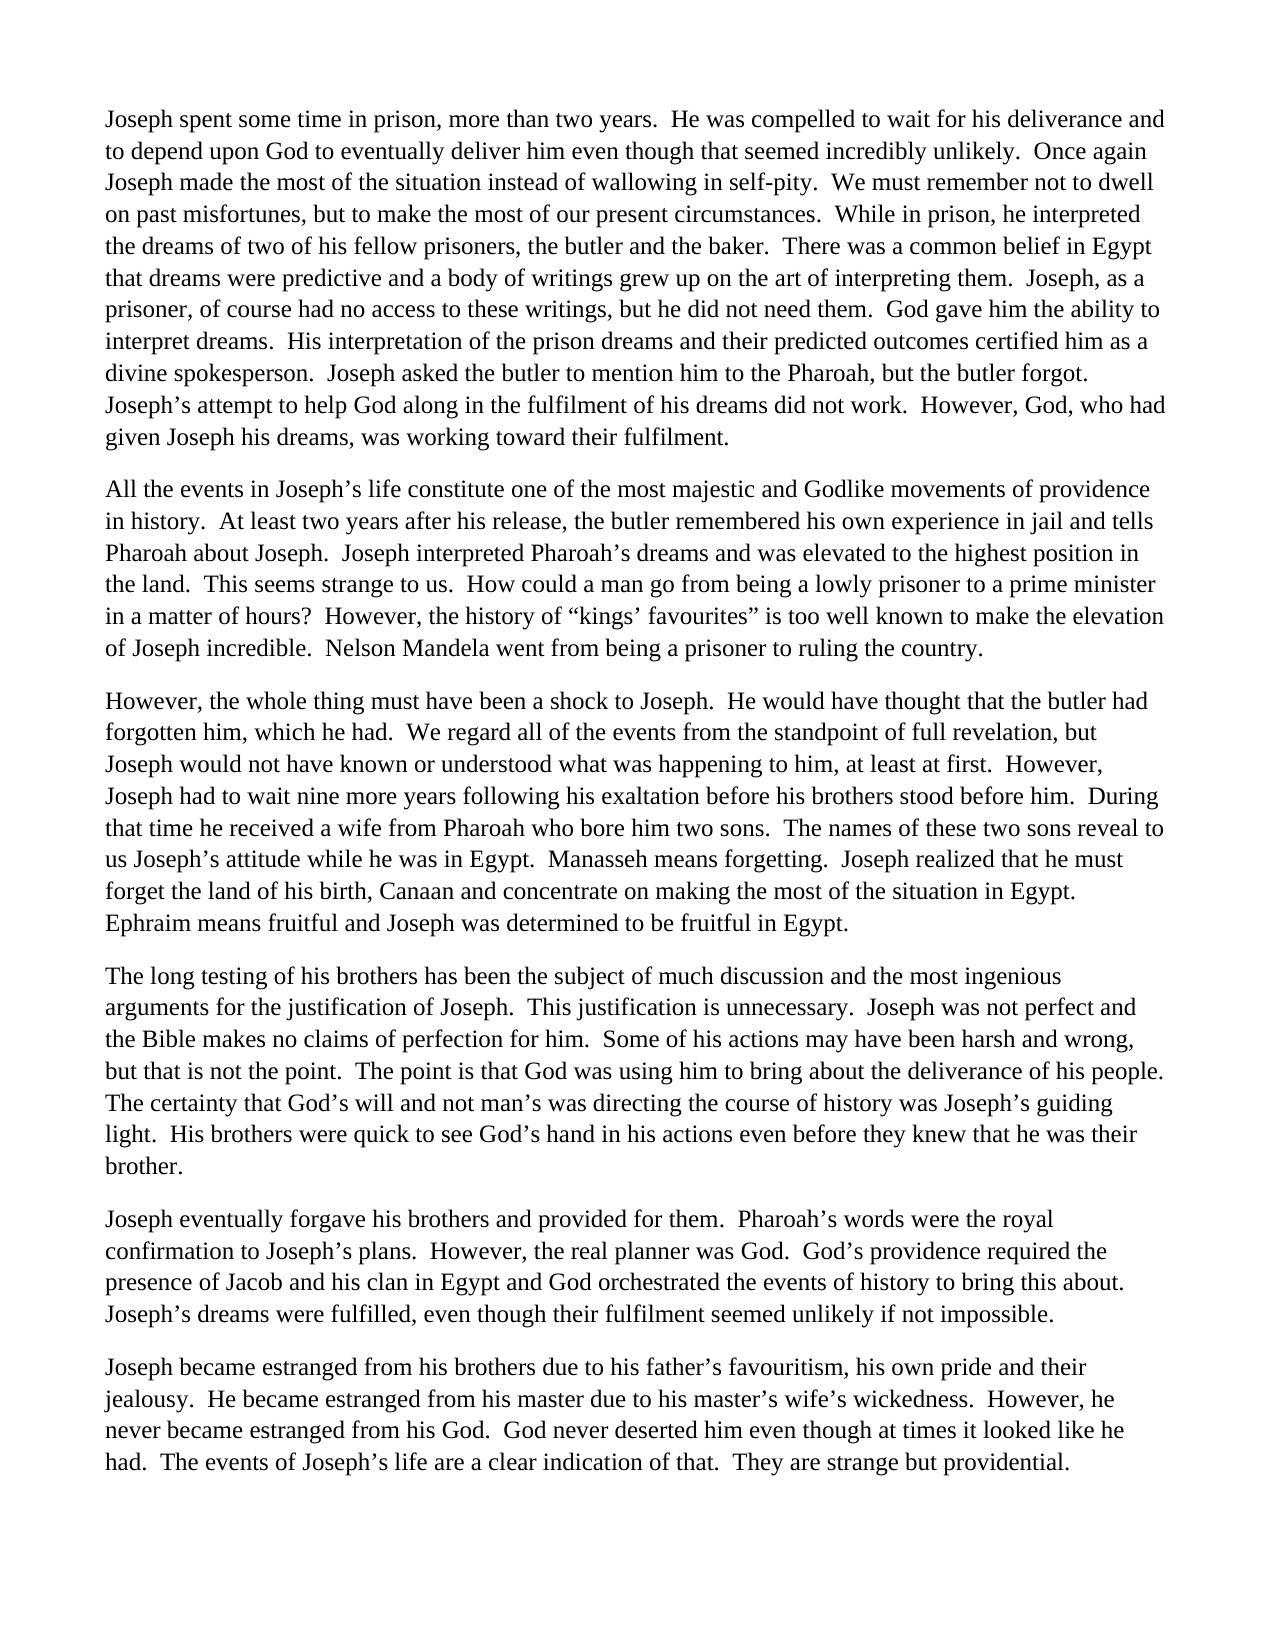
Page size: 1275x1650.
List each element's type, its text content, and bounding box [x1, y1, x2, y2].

text The long testing of his brothers has been the subject of much discussion and the most ingenious arguments for the justification of Joseph. This justification is unnecessary. Joseph was not perfect and the Bible makes no claims of perfection for him. Some of his actions may have been harsh and wrong, but that is not the point. The point is that God was using him to bring about the deliverance of his people. The certainty that God’s will and not man’s was directing the course of history was Joseph’s guiding light. His brothers were quick to see God’s hand in his actions even before they knew that he was their brother. [105, 962, 1170, 1180]
text Joseph became estranged from his brothers due to his father’s favouritism, his own pride and their jealousy. He became estranged from his master due to his master’s wife’s wickedness. However, he never became estranged from his God. God never deserted him even though at times it looked like he had. The events of Joseph’s life are a clear indication of that. They are strange but providential. [105, 1353, 1170, 1476]
text All the events in Joseph’s life constitute one of the most majestic and Godlike movements of providence in history. At least two years after his release, the butler remembered his own experience in jail and tells Pharoah about Joseph. Joseph interpreted Pharoah’s dreams and was elevated to the highest position in the land. This seems strange to us. How could a man go from being a lowly prisoner to a prime minister in a matter of hours? However, the history of “kings’ favourites” is too well known to make the elevation of Joseph incredible. Nelson Mandela went from being a prisoner to ruling the country. [105, 475, 1170, 662]
text Joseph spent some time in prison, more than two years. He was compelled to wait for his deliverance and to depend upon God to eventually deliver him even though that seemed incredibly unlikely. Once again Joseph made the most of the situation instead of wallowing in self-pity. We must remember not to dwell on past misfortunes, but to make the most of our present circumstances. While in prison, he interpreted the dreams of two of his fellow prisoners, the butler and the baker. There was a common belief in Egypt that dreams were predictive and a body of writings grew up on the art of interpreting them. Joseph, as a prisoner, of course had no access to these writings, but he did not need them. God gave him the ability to interpret dreams. His interpretation of the prison dreams and their predicted outcomes certified him as a divine spokesperson. Joseph asked the butler to mention him to the Pharoah, but the butler forgot. Joseph’s attempt to help God along in the fulfilment of his dreams did not work. However, God, who had given Joseph his dreams, was working toward their fulfilment. [105, 105, 1170, 450]
text Joseph eventually forgave his brothers and provided for them. Pharoah’s words were the royal confirmation to Joseph’s plans. However, the real planner was God. God’s providence required the presence of Jacob and his clan in Egypt and God orchestrated the events of history to bring this about. Joseph’s dreams were fulfilled, even though their fulfilment seemed unlikely if not impossible. [105, 1205, 1170, 1328]
text However, the whole thing must have been a shock to Joseph. He would have thought that the butler had forgotten him, which he had. We regard all of the events from the standpoint of full revelation, but Joseph would not have known or understood what was happening to him, at least at first. However, Joseph had to wait nine more years following his exaltation before his brothers stood before him. During that time he received a wife from Pharoah who bore him two sons. The names of these two sons reveal to us Joseph’s attitude while he was in Egypt. Manasseh means forgetting. Joseph realized that he must forget the land of his birth, Canaan and concentrate on making the most of the situation in Egypt. Ephraim means fruitful and Joseph was determined to be fruitful in Egypt. [105, 687, 1170, 937]
